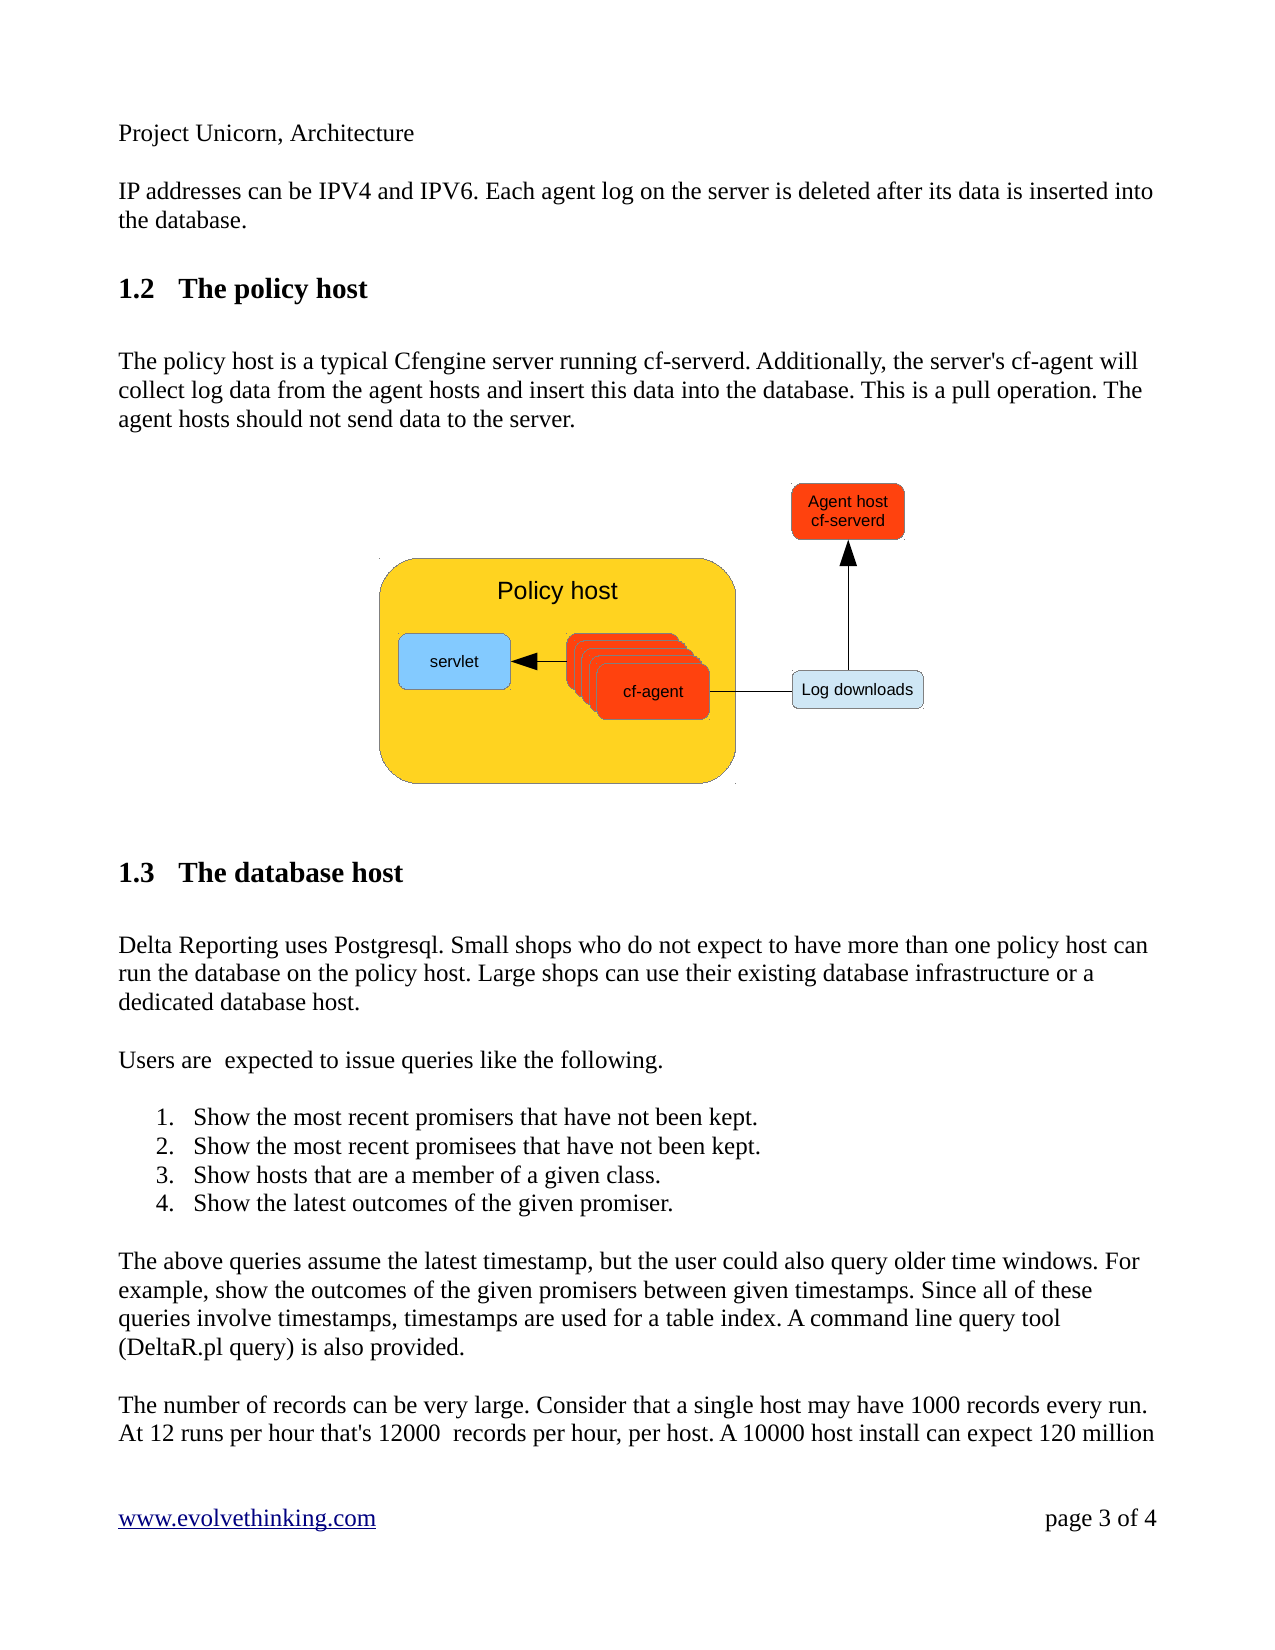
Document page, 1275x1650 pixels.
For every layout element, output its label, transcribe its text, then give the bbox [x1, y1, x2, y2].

list Show the most recent promisees that have not been kept. [156, 1131, 1157, 1160]
text Users are expected to issue queries like the following. [118, 1045, 1157, 1073]
list Show hosts that are a member of a given class. [156, 1160, 1157, 1188]
list Show the latest outcomes of the given promiser. [156, 1188, 1157, 1217]
text IP addresses can be IPV4 and IPV6. Each agent log on the server is deleted after its data is inserted into the database. [118, 176, 1157, 234]
text The policy host is a typical Cfengine server running cf-serverd. Additionally, the server's cf-agent will collect log data from the agent hosts and insert this data into the database. This is a pull operation. The agent hosts should not send data to the server. [118, 346, 1157, 432]
list Show the most recent promisers that have not been kept. [156, 1102, 1157, 1131]
text The above queries assume the latest timestamp, but the user could also query older time windows. For example, show the outcomes of the given promisers between given timestamps. Since all of these queries involve timestamps, timestamps are used for a table index. A command line query tool (DeltaR.pl query) is also provided. [118, 1246, 1157, 1361]
subtitle The database host [118, 855, 1157, 888]
text The number of records can be very large. Consider that a single host may have 1000 records every run. At 12 runs per hour that's 12000 records per hour, per host. A 10000 host install can expect 120 million [118, 1390, 1157, 1447]
text Delta Reporting uses Postgresql. Small shops who do not expect to have more than one policy host can run the database on the policy host. Large shops can use their existing database infrastructure or a dedicated database host. [118, 930, 1157, 1016]
subtitle The policy host [118, 271, 1157, 305]
